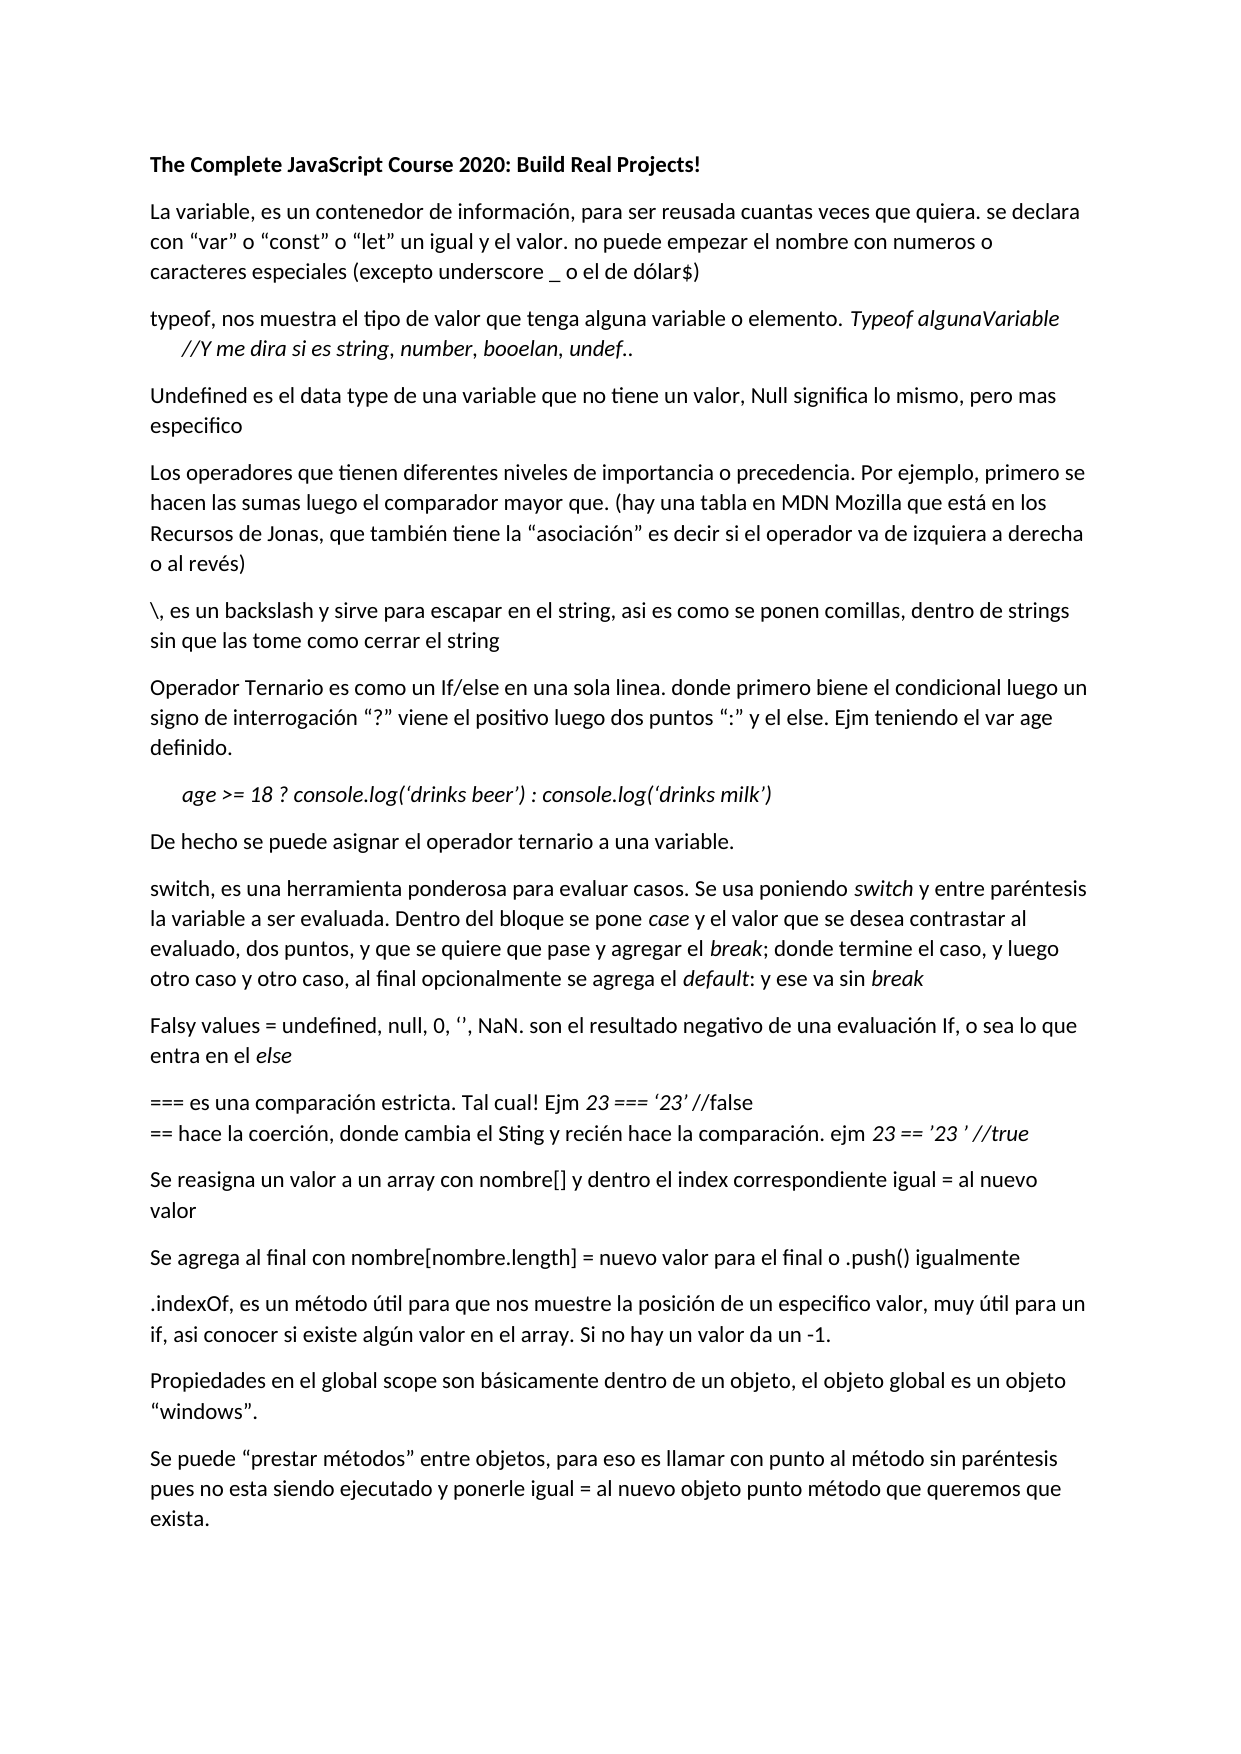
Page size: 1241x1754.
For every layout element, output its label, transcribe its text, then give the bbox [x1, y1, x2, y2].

text Se agrega al final con nombre[nombre.length] = nuevo valor para el final o .push() igualmente [150, 1243, 1090, 1271]
text La variable, es un contenedor de información, para ser reusada cuantas veces que quiera. se declara con “var” o “const” o “let” un igual y el valor. no puede empezar el nombre con numeros o caracteres especiales (excepto underscore _ o el de dólar$) [150, 197, 1090, 285]
text Se puede “prestar métodos” entre objetos, para eso es llamar con punto al método sin paréntesis pues no esta siendo ejecutado y ponerle igual = al nuevo objeto punto método que queremos que exista. [150, 1444, 1090, 1532]
text Los operadores que tienen diferentes niveles de importancia o precedencia. Por ejemplo, primero se hacen las sumas luego el comparador mayor que. (hay una tabla en MDN Mozilla que está en los Recursos de Jonas, que también tiene la “asociación” es decir si el operador va de izquiera a derecha o al revés) [150, 458, 1090, 577]
text === es una comparación estricta. Tal cual! Ejm 23 === ‘23’ //false == hace la coerción, donde cambia el Sting y recién hace la comparación. ejm 23 == ’23 ’ //true [150, 1088, 1090, 1147]
text switch, es una herramienta ponderosa para evaluar casos. Se usa poniendo switch y entre paréntesis la variable a ser evaluada. Dentro del bloque se pone case y el valor que se desea contrastar al evaluado, dos puntos, y que se quiere que pase y agregar el break; donde termine el caso, y luego otro caso y otro caso, al final opcionalmente se agrega el default: y ese va sin break [150, 874, 1090, 993]
text De hecho se puede asignar el operador ternario a una variable. [150, 827, 1090, 855]
text typeof, nos muestra el tipo de valor que tenga alguna variable o elemento. Typeof algunaVariable //Y me dira si es string, number, booelan, undef.. [150, 304, 1090, 362]
text \, es un backslash y sirve para escapar en el string, asi es como se ponen comillas, dentro de strings sin que las tome como cerrar el string [150, 596, 1090, 654]
text Propiedades en el global scope son básicamente dentro de un objeto, el objeto global es un objeto “windows”. [150, 1367, 1090, 1425]
text Undefined es el data type de una variable que no tiene un valor, Null significa lo mismo, pero mas especifico [150, 381, 1090, 439]
text Se reasigna un valor a un array con nombre[] y dentro el index correspondiente igual = al nuevo valor [150, 1166, 1090, 1224]
text .indexOf, es un método útil para que nos muestre la posición de un especifico valor, muy útil para un if, asi conocer si existe algún valor en el array. Si no hay un valor da un -1. [150, 1289, 1090, 1348]
text Falsy values = undefined, null, 0, ‘’, NaN. son el resultado negativo de una evaluación If, o sea lo que entra en el else [150, 1011, 1090, 1070]
text The Complete JavaScript Course 2020: Build Real Projects! [150, 150, 1090, 178]
text age >= 18 ? console.log(‘drinks beer’) : console.log(‘drinks milk’) [150, 780, 1090, 808]
text Operador Ternario es como un If/else en una sola linea. donde primero biene el condicional luego un signo de interrogación “?” viene el positivo luego dos puntos “:” y el else. Ejm teniendo el var age definido. [150, 673, 1090, 761]
